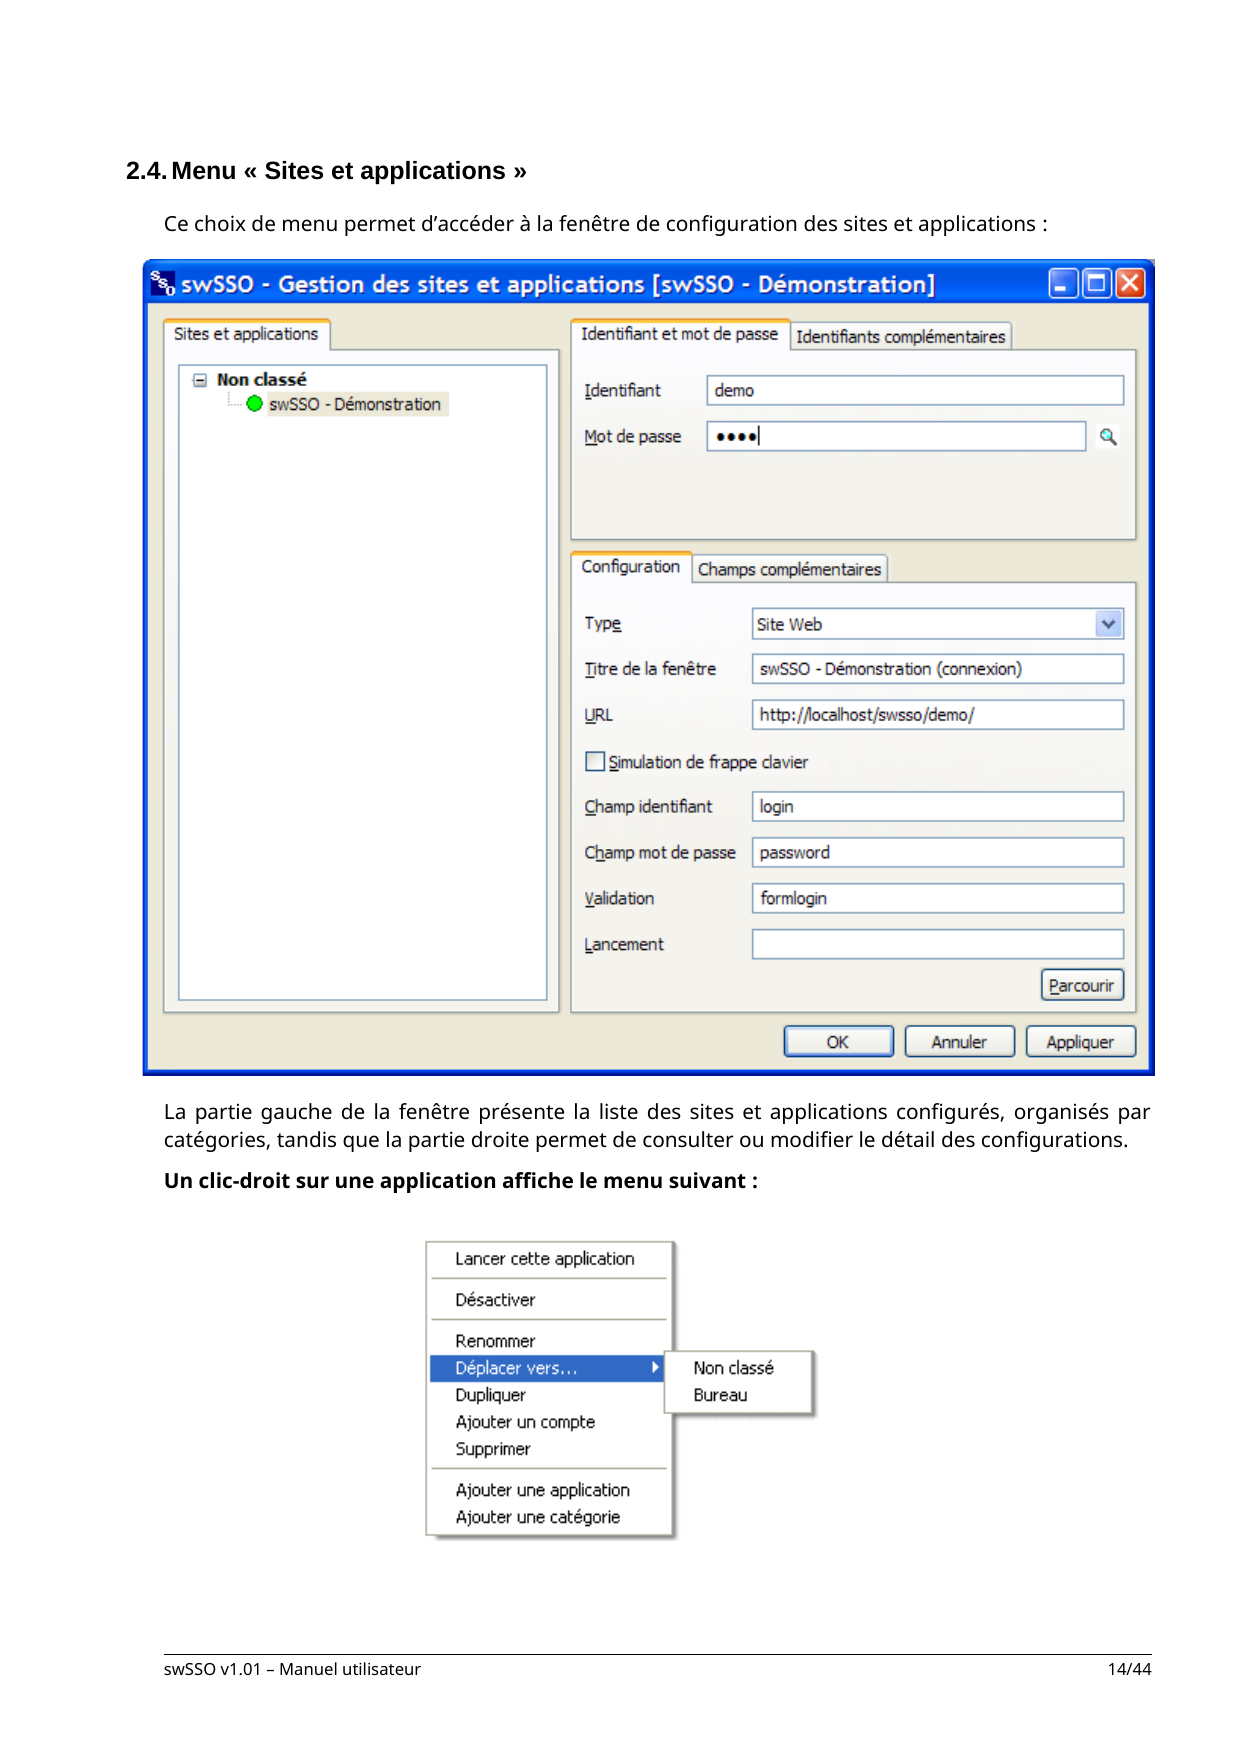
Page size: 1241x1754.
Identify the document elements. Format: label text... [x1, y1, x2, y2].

text Ce choix de menu permet d’accéder à la fenêtre de configuration des sites et applications : [164, 209, 1152, 238]
picture [142, 259, 1155, 1076]
text La partie gauche de la fenêtre présente la liste des sites et applications configurés, organisés par catégories, tandis que la partie droite permet de consulter ou modifier le détail des configurations. [164, 1097, 1152, 1154]
subtitle Menu « Sites et applications » [126, 156, 1152, 184]
text Un clic-droit sur une application affiche le menu suivant : [164, 1167, 1152, 1195]
